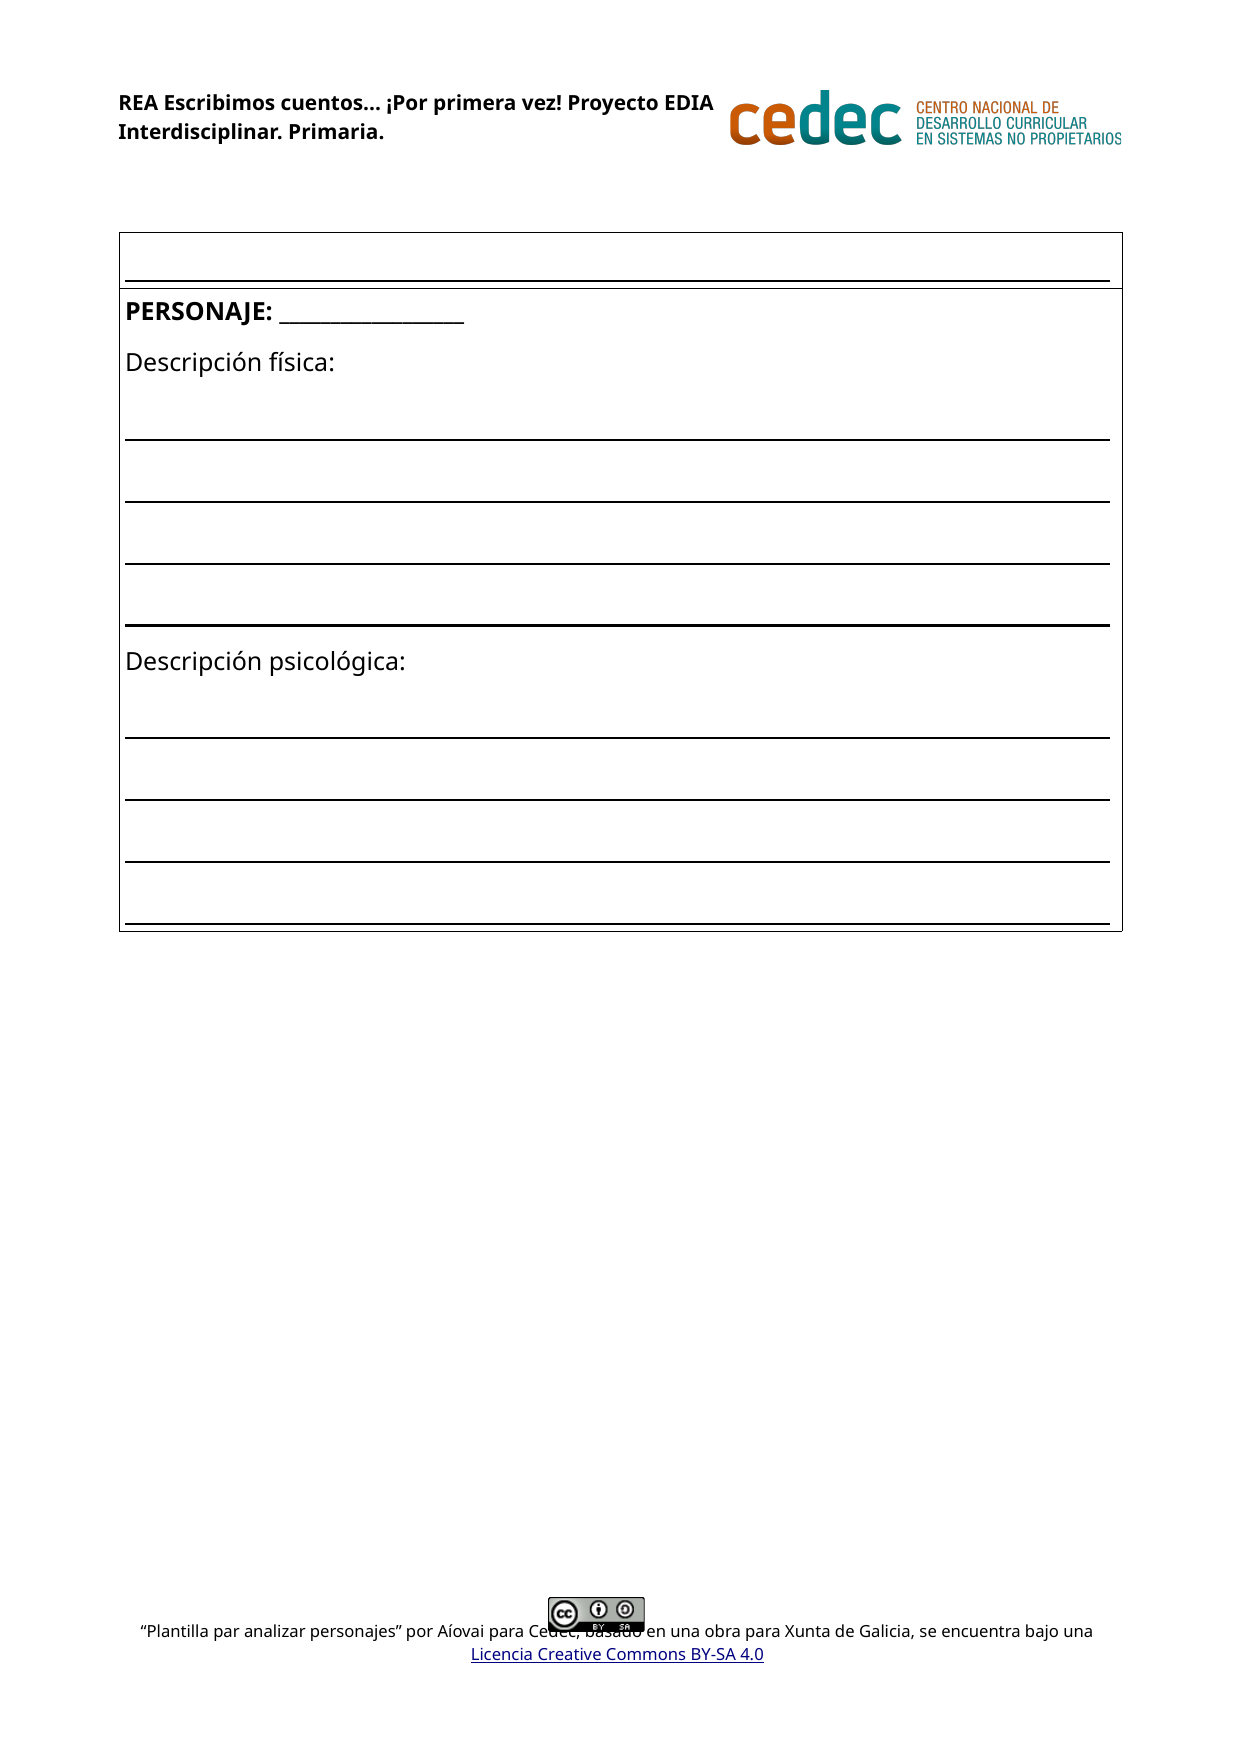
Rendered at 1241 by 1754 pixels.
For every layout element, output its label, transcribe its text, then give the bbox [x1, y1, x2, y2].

picture [548, 1597, 645, 1632]
table_cell [120, 233, 1122, 288]
table_cell PERSONAJE: __________________ Descripción física: Descripción psicológica: [120, 289, 1122, 931]
picture [730, 90, 1122, 145]
